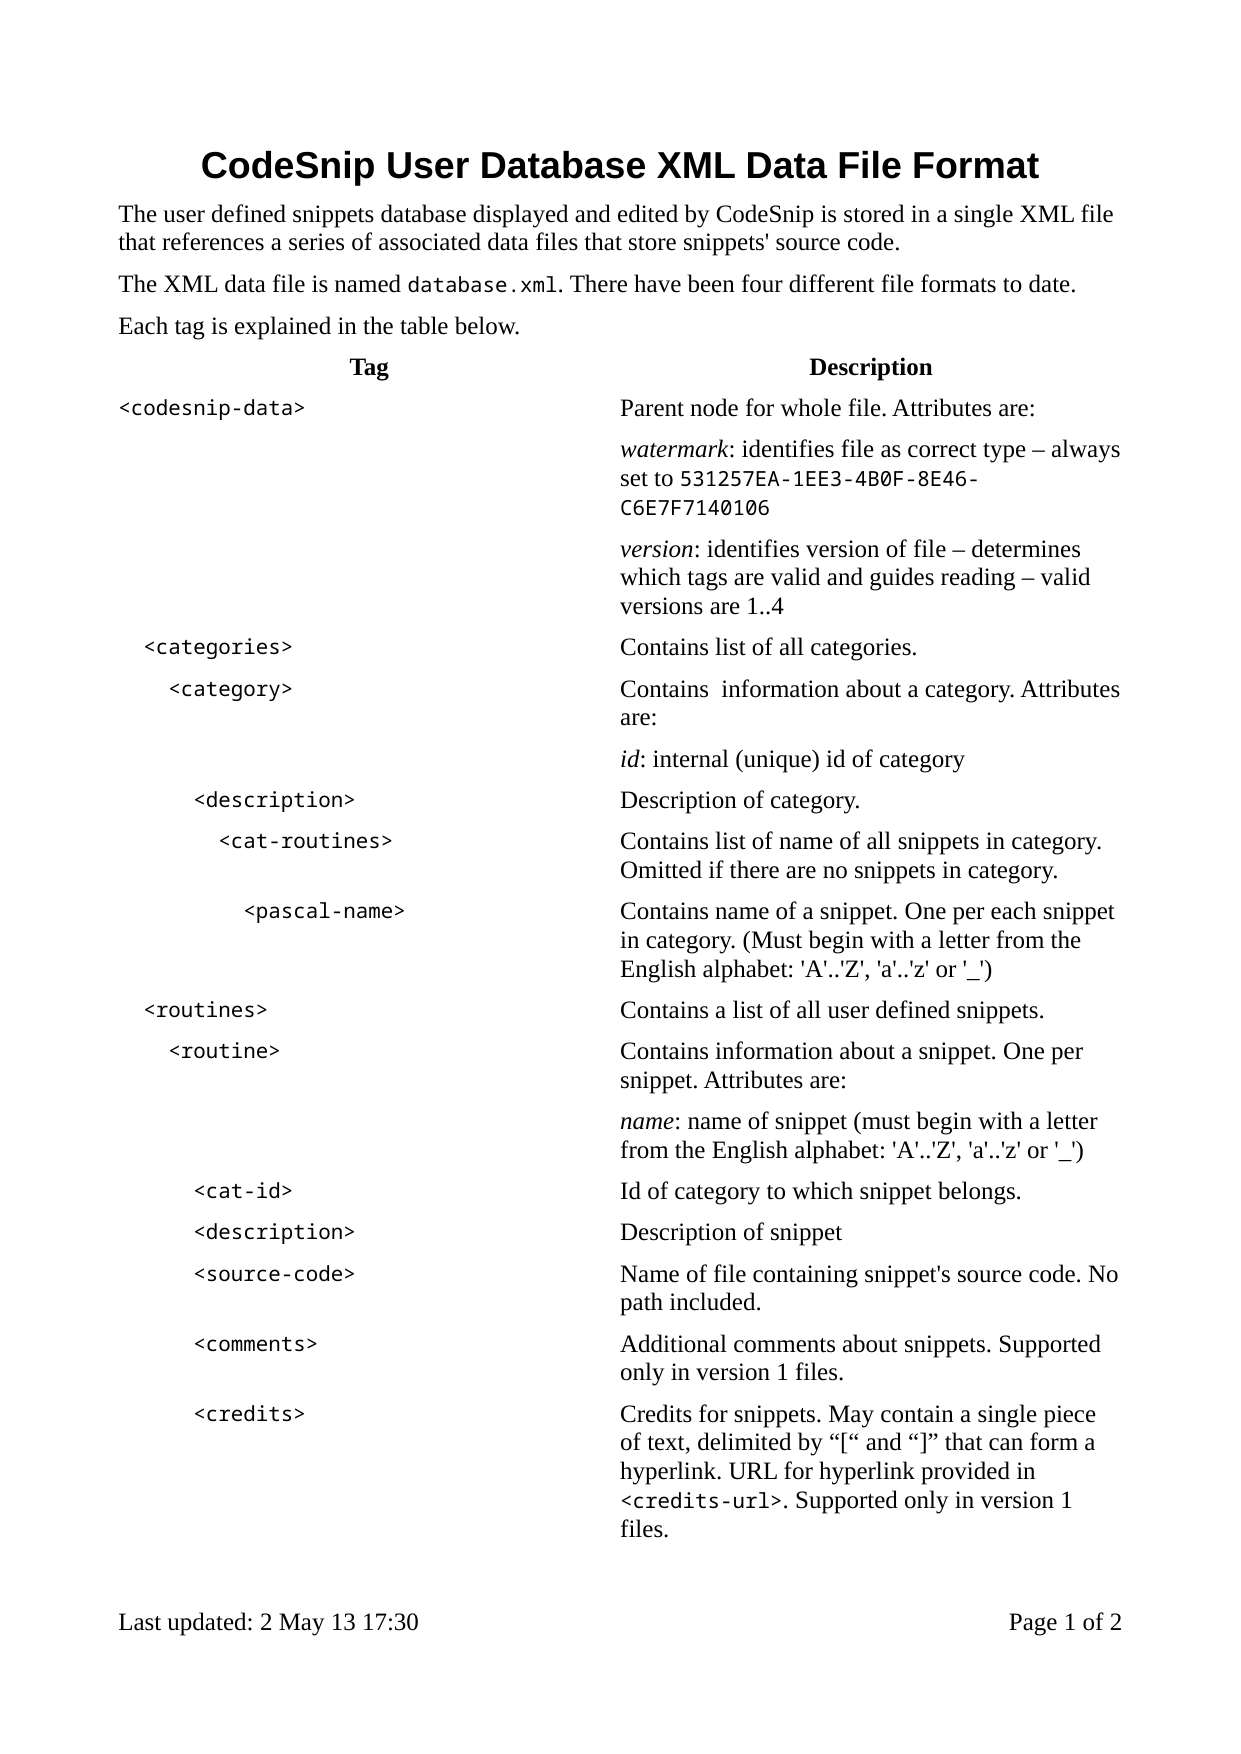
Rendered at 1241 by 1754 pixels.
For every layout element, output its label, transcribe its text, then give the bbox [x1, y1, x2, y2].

table_cell Contains information about a category. Attributes are: id: internal (unique) id of category [620, 674, 1122, 785]
table_cell Contains list of name of all snippets in category. Omitted if there are no snippets in category. [620, 826, 1122, 896]
text The user defined snippets database displayed and edited by CodeSnip is stored in a single XML file that references a series of associated data files that store snippets' source code. [118, 199, 1122, 256]
table_cell <cat-id> [118, 1176, 620, 1217]
table_cell Contains list of all categories. [620, 633, 1122, 674]
table_cell <routines> [118, 995, 620, 1036]
table_header Tag [118, 352, 620, 393]
table_cell Id of category to which snippet belongs. [620, 1176, 1122, 1217]
table_cell Description of category. [620, 785, 1122, 826]
table_cell Additional comments about snippets. Supported only in version 1 files. [620, 1329, 1122, 1399]
table_header Description [620, 352, 1122, 393]
table_cell Description of snippet [620, 1218, 1122, 1259]
table_cell Contains information about a snippet. One per snippet. Attributes are: name: name of snippet (must begin with a letter from the English alphabet: 'A'..'Z', 'a'..'z' or '_') [620, 1036, 1122, 1176]
table_cell Credits for snippets. May contain a single piece of text, delimited by “[“ and “]” that can form a hyperlink. URL for hyperlink provided in <credits-url>. Supported only in version 1 files. [620, 1399, 1122, 1556]
table_cell Contains name of a snippet. One per each snippet in category. (Must begin with a letter from the English alphabet: 'A'..'Z', 'a'..'z' or '_') [620, 896, 1122, 995]
table_cell <description> [118, 785, 620, 826]
table_cell <pascal-name> [118, 896, 620, 995]
table_cell Name of file containing snippet's source code. No path included. [620, 1259, 1122, 1329]
table_cell <routine> [118, 1036, 620, 1176]
table_cell <credits> [118, 1399, 620, 1556]
table_cell <codesnip-data> [118, 393, 620, 632]
table_cell <category> [118, 674, 620, 785]
table_cell <cat-routines> [118, 826, 620, 896]
title CodeSnip User Database XML Data File Format [118, 143, 1122, 186]
table_cell <categories> [118, 633, 620, 674]
table_cell Contains a list of all user defined snippets. [620, 995, 1122, 1036]
table_cell Parent node for whole file. Attributes are: watermark: identifies file as correct type – always set to 531257EA-1EE3-4B0F-8E46-C6E7F7140106 version: identifies version of file – determines which tags are valid and guides reading – valid versions are 1..4 [620, 393, 1122, 632]
table_cell <description> [118, 1218, 620, 1259]
table_cell <source-code> [118, 1259, 620, 1329]
text Each tag is explained in the table below. [118, 311, 1122, 339]
text The XML data file is named database.xml. There have been four different file formats to date. [118, 269, 1122, 298]
table_cell <comments> [118, 1329, 620, 1399]
